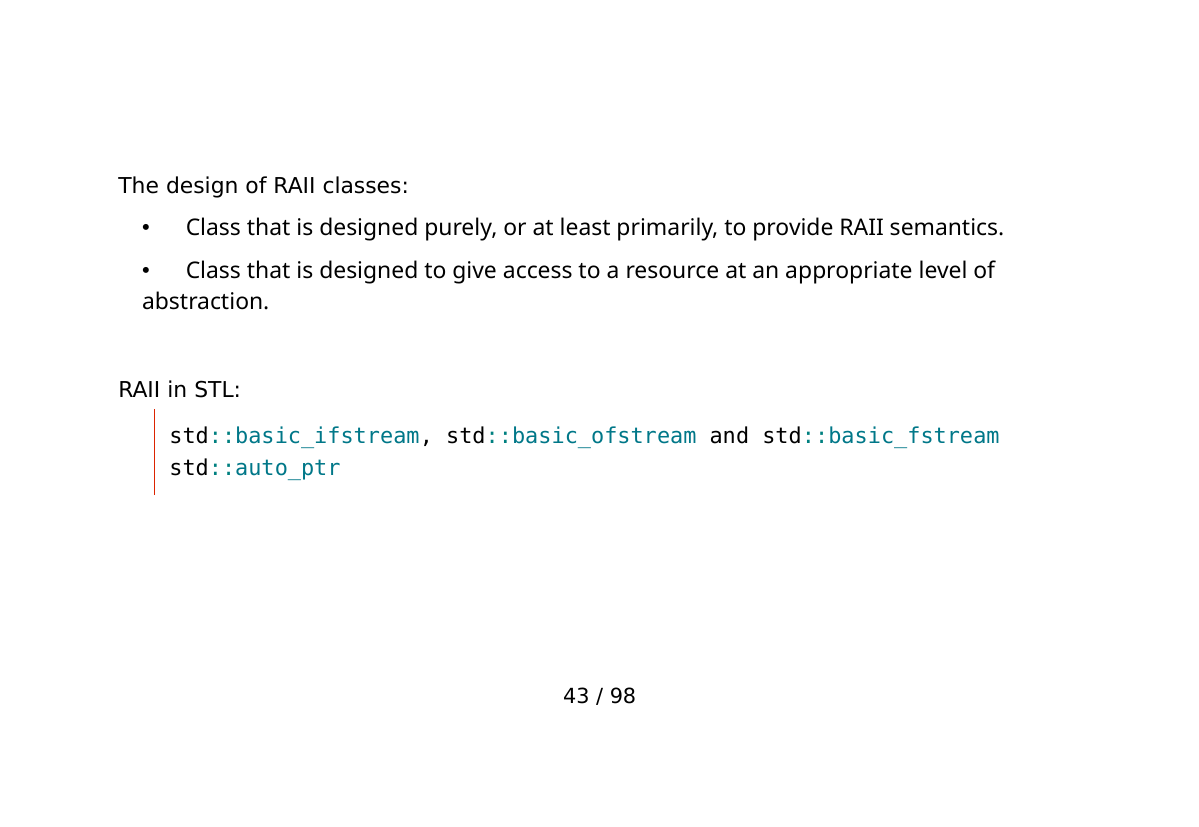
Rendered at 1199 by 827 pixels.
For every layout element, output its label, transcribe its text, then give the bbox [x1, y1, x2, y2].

text The design of RAII classes: [118, 173, 1081, 199]
subtitle Class that is designed to give access to a resource at an appropriate level of abstraction. [142, 254, 1081, 316]
subtitle Class that is designed purely, or at least primarily, to provide RAII semantics. [142, 211, 1081, 242]
text std::basic_ifstream, std::basic_ofstream and std::basic_fstream [154, 408, 1081, 440]
text RAII in STL: [118, 377, 1081, 403]
text std::auto_ptr [155, 440, 1081, 495]
